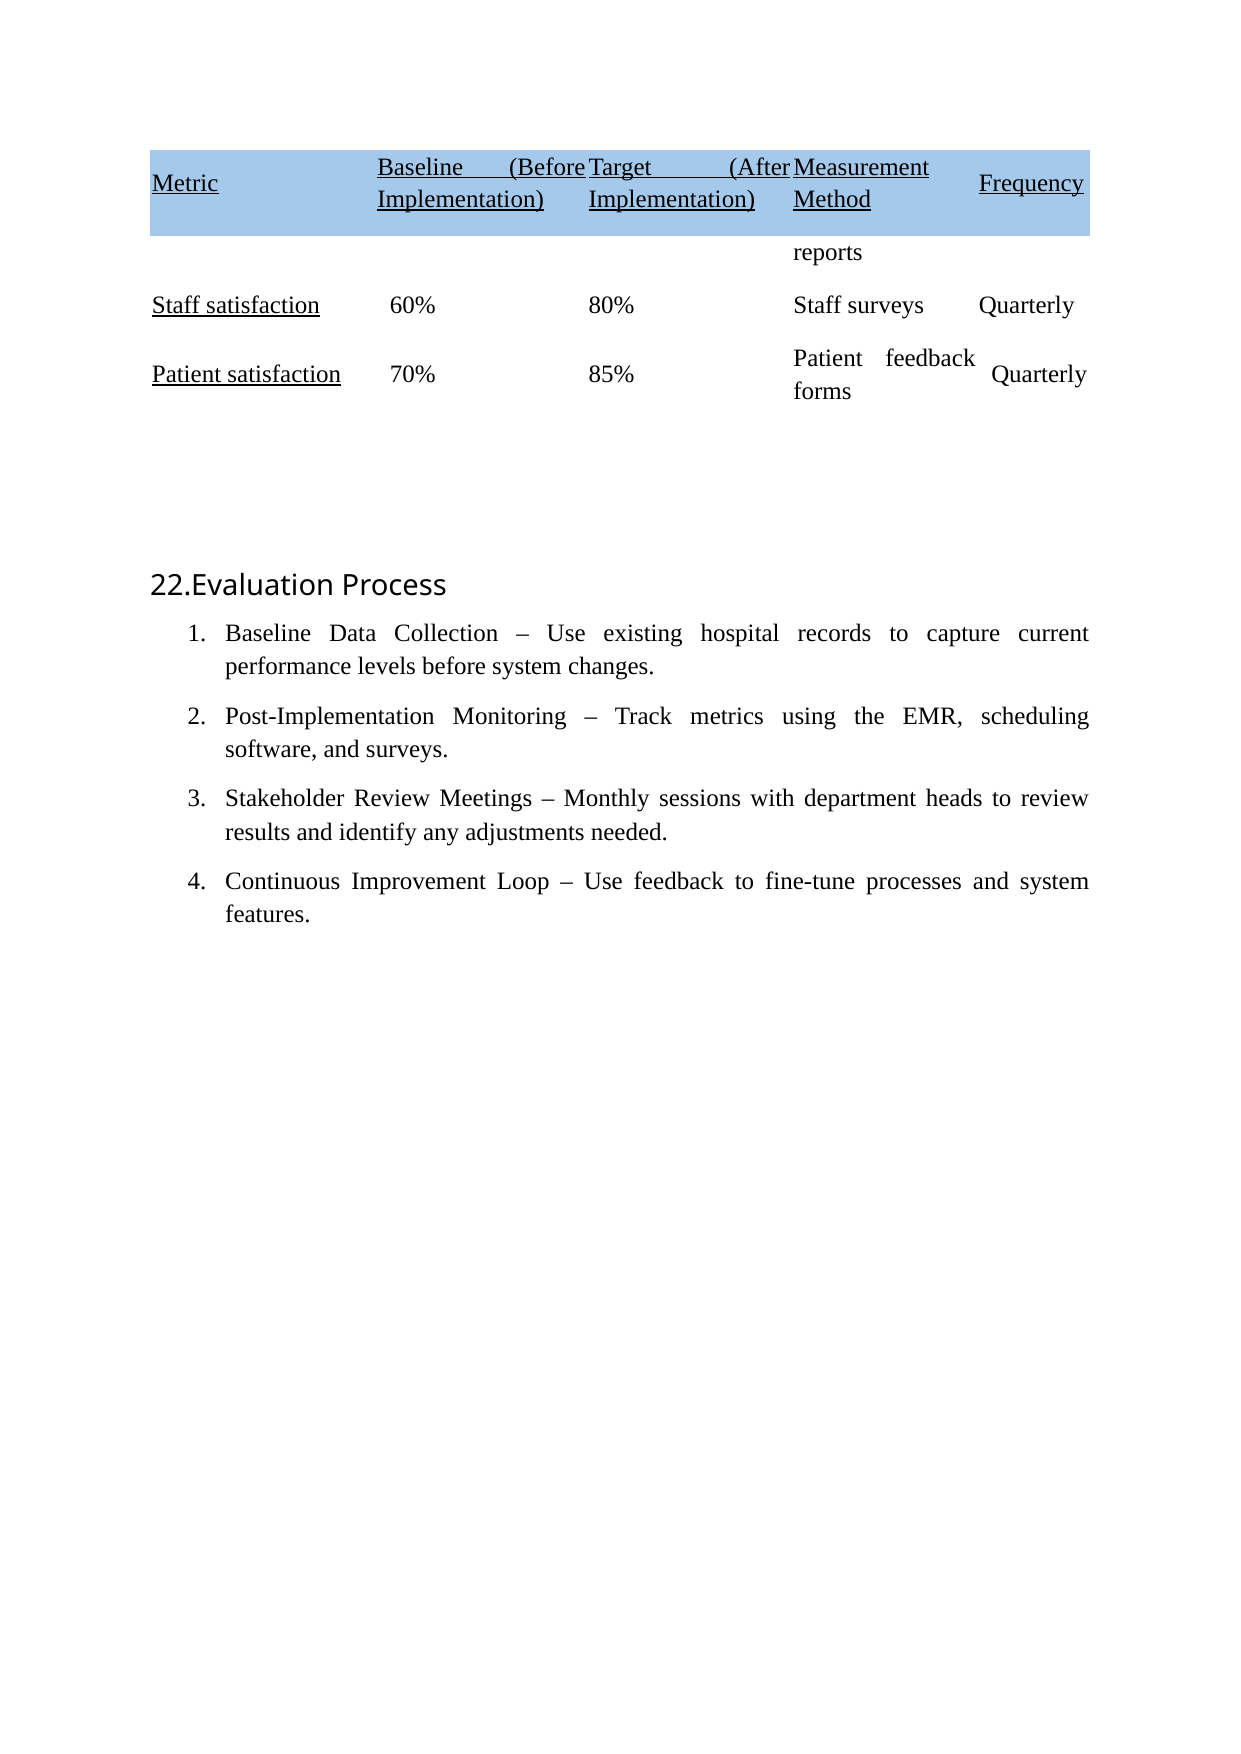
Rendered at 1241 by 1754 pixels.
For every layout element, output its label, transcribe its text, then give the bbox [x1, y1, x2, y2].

table_cell Quarterly [977, 289, 1090, 341]
table_cell 85% [587, 341, 792, 427]
table_cell [150, 236, 375, 289]
list Continuous Improvement Loop – Use feedback to fine-tune processes and system features. [187, 866, 1090, 928]
list Baseline Data Collection – Use existing hospital records to capture current performance levels before system changes. [187, 618, 1090, 680]
table_cell Patient feedback forms [792, 341, 977, 427]
table_cell 70% [375, 341, 587, 427]
table_cell reports [792, 236, 977, 289]
table_cell Quarterly [977, 341, 1090, 427]
subtitle 22.Evaluation Process [150, 564, 1090, 604]
table_cell Staff surveys [792, 289, 977, 341]
table_header Metric [150, 150, 375, 236]
table_cell [587, 236, 792, 289]
list Stakeholder Review Meetings – Monthly sessions with department heads to review results and identify any adjustments needed. [187, 783, 1090, 845]
table_cell [977, 236, 1090, 289]
table_cell Patient satisfaction [150, 341, 375, 427]
table_header Target (After Implementation) [587, 150, 792, 236]
table_cell [375, 236, 587, 289]
table_cell 60% [375, 289, 587, 341]
table_header Frequency [977, 150, 1090, 236]
table_header Measurement Method [792, 150, 977, 236]
list Post-Implementation Monitoring – Track metrics using the EMR, scheduling software, and surveys. [187, 701, 1090, 763]
table_cell 80% [587, 289, 792, 341]
table_cell Staff satisfaction [150, 289, 375, 341]
table_header Baseline (Before Implementation) [375, 150, 587, 236]
